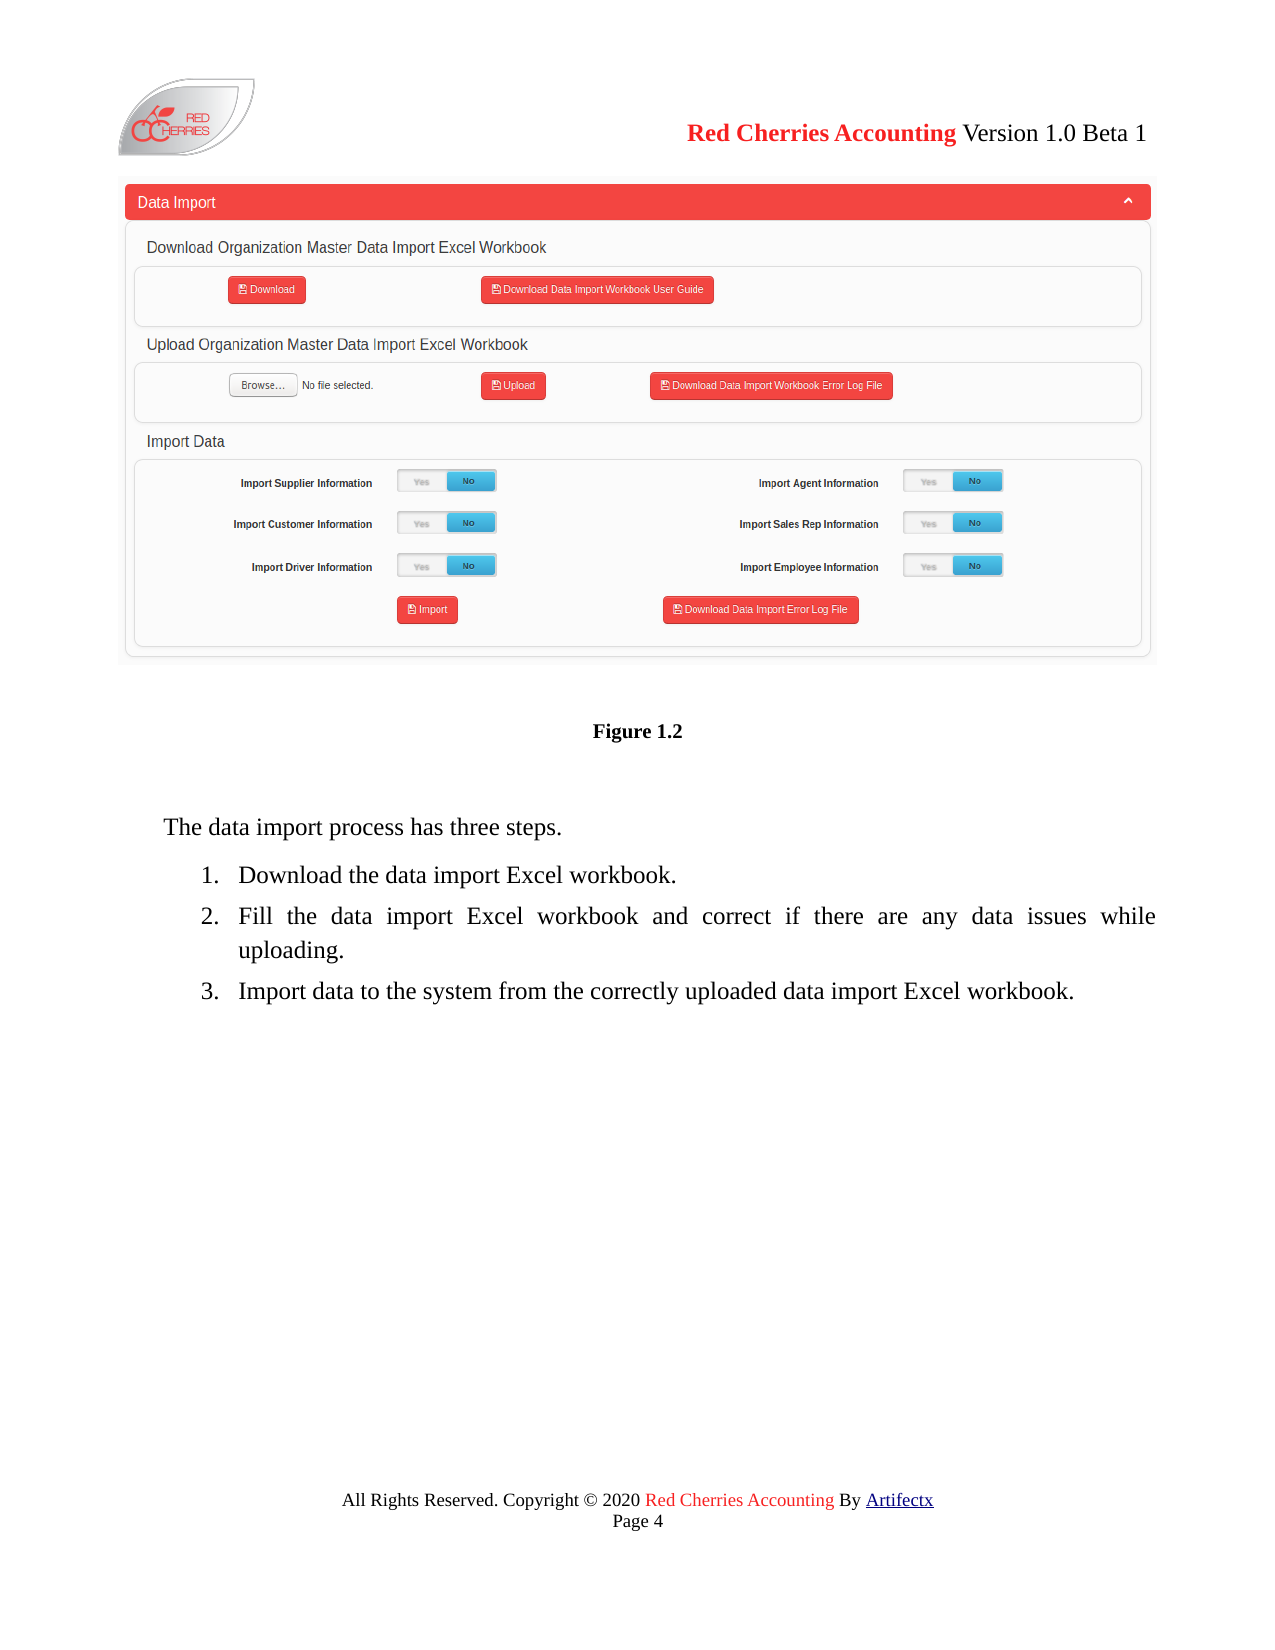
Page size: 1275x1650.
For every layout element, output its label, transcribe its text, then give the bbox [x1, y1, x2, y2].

list Import data to the system from the correctly uploaded data import Excel workbook. [201, 976, 1157, 1005]
text The data import process has three steps. [163, 812, 1127, 840]
list Download the data import Excel workbook. [201, 861, 1157, 889]
picture [117, 77, 256, 157]
text Figure 1.2 [118, 719, 1157, 743]
picture [118, 176, 1157, 665]
list Fill the data import Excel workbook and correct if there are any data issues while uploading. [201, 901, 1157, 964]
